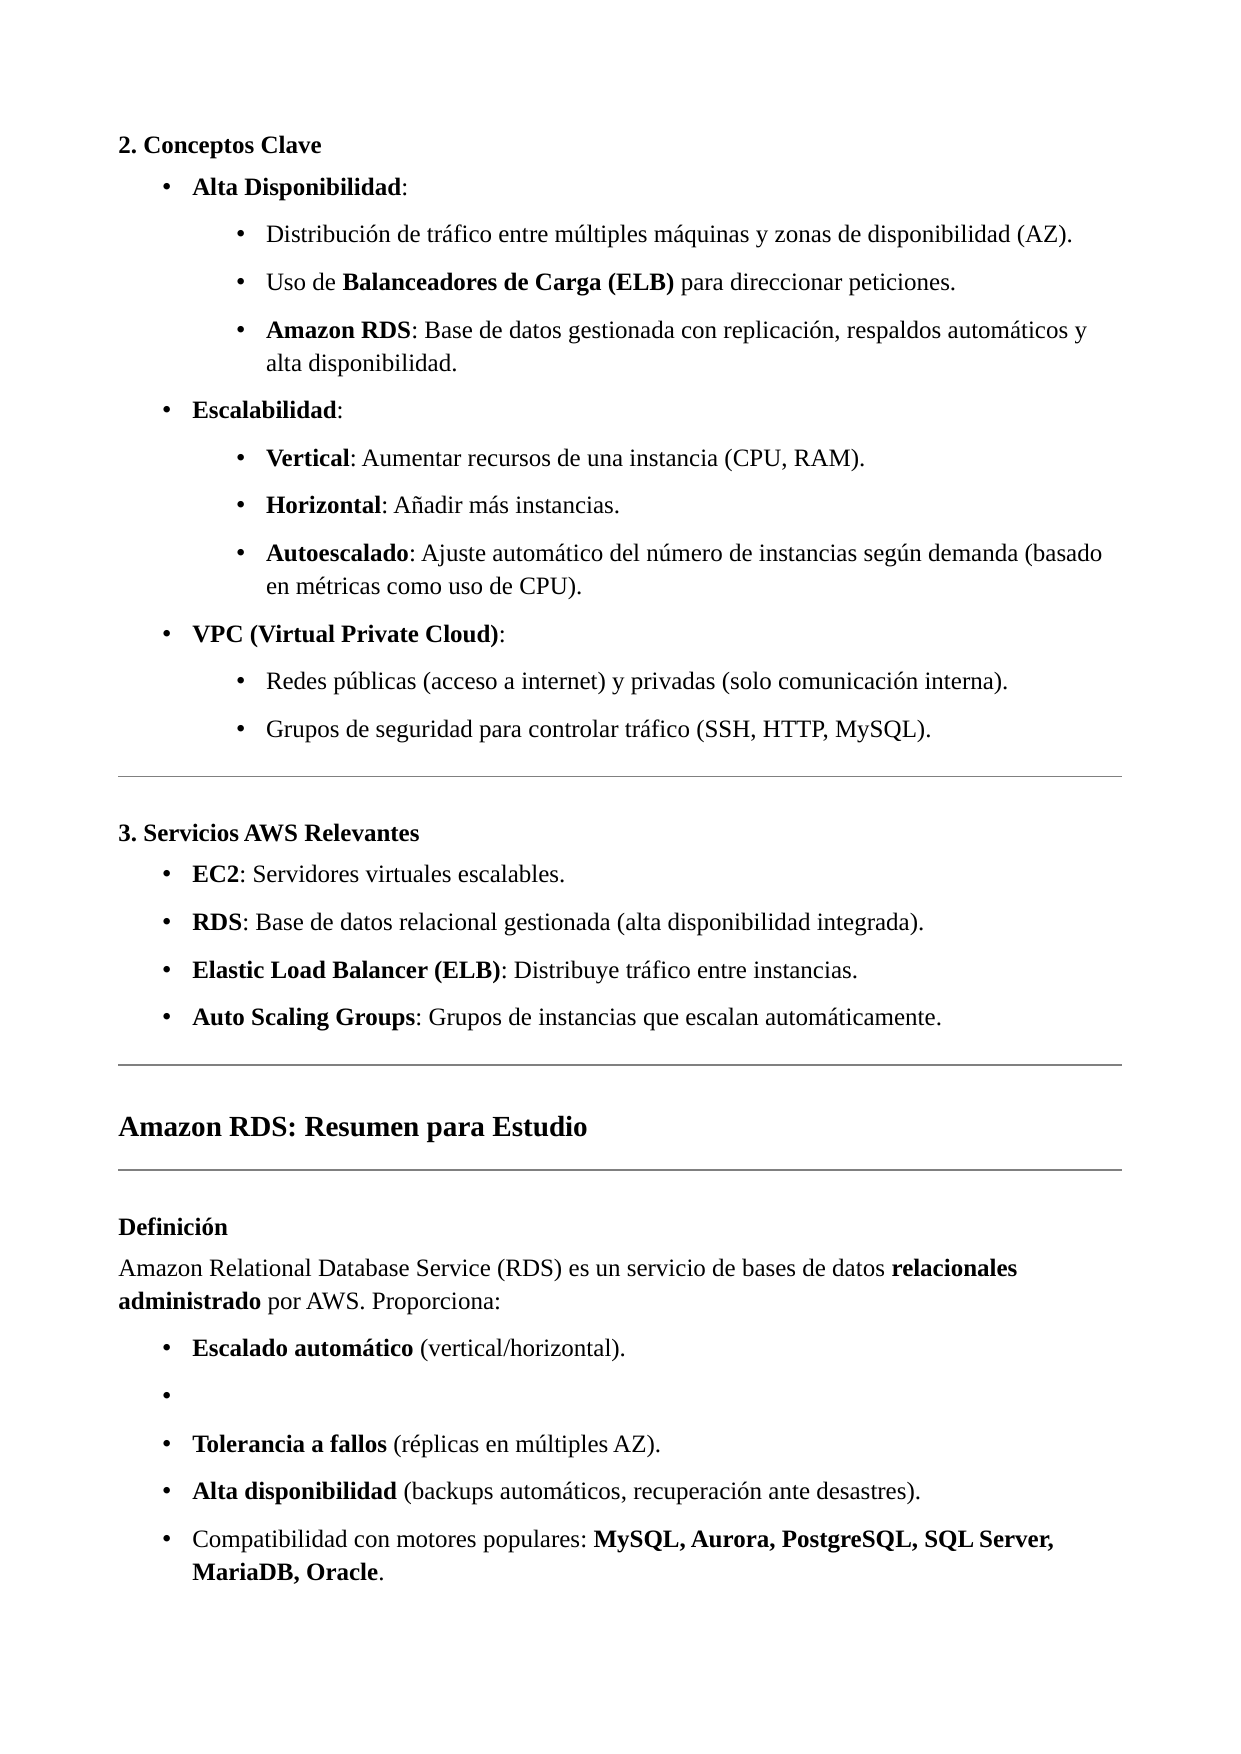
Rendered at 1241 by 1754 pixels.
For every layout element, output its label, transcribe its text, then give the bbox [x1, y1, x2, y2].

list Compatibilidad con motores populares: MySQL, Aurora, PostgreSQL, SQL Server, MariaDB, Oracle. [162, 1524, 1122, 1586]
subtitle 3. Servicios AWS Relevantes [118, 818, 1122, 847]
list Autoescalado: Ajuste automático del número de instancias según demanda (basado en métricas como uso de CPU). [236, 538, 1122, 600]
list Vertical: Aumentar recursos de una instancia (CPU, RAM). [236, 443, 1122, 472]
list EC2: Servidores virtuales escalables. [162, 859, 1122, 888]
list Elastic Load Balancer (ELB): Distribuye tráfico entre instancias. [162, 955, 1122, 983]
list Horizontal: Añadir más instancias. [236, 491, 1122, 519]
list Grupos de seguridad para controlar tráfico (SSH, HTTP, MySQL). [236, 714, 1122, 743]
list Distribución de tráfico entre múltiples máquinas y zonas de disponibilidad (AZ). [236, 219, 1122, 248]
list Alta disponibilidad (backups automáticos, recuperación ante desastres). [162, 1476, 1122, 1505]
list Escalabilidad: [162, 395, 1122, 424]
text Amazon Relational Database Service (RDS) es un servicio de bases de datos relacionales administrado por AWS. Proporciona: [118, 1253, 1122, 1315]
list RDS: Base de datos relacional gestionada (alta disponibilidad integrada). [162, 907, 1122, 936]
list Auto Scaling Groups: Grupos de instancias que escalan automáticamente. [162, 1002, 1122, 1031]
list Alta Disponibilidad: [162, 172, 1122, 201]
list Tolerancia a fallos (réplicas en múltiples AZ). [162, 1429, 1122, 1457]
list Redes públicas (acceso a internet) y privadas (solo comunicación interna). [236, 666, 1122, 695]
list Escalado automático (vertical/horizontal). [162, 1333, 1122, 1362]
list Uso de Balanceadores de Carga (ELB) para direccionar peticiones. [236, 267, 1122, 296]
subtitle 2. Conceptos Clave [118, 131, 1122, 159]
subtitle Definición [118, 1212, 1122, 1240]
list Amazon RDS: Base de datos gestionada con replicación, respaldos automáticos y alta disponibilidad. [236, 315, 1122, 376]
subtitle Amazon RDS: Resumen para Estudio [118, 1109, 1122, 1142]
list VPC (Virtual Private Cloud): [162, 619, 1122, 647]
